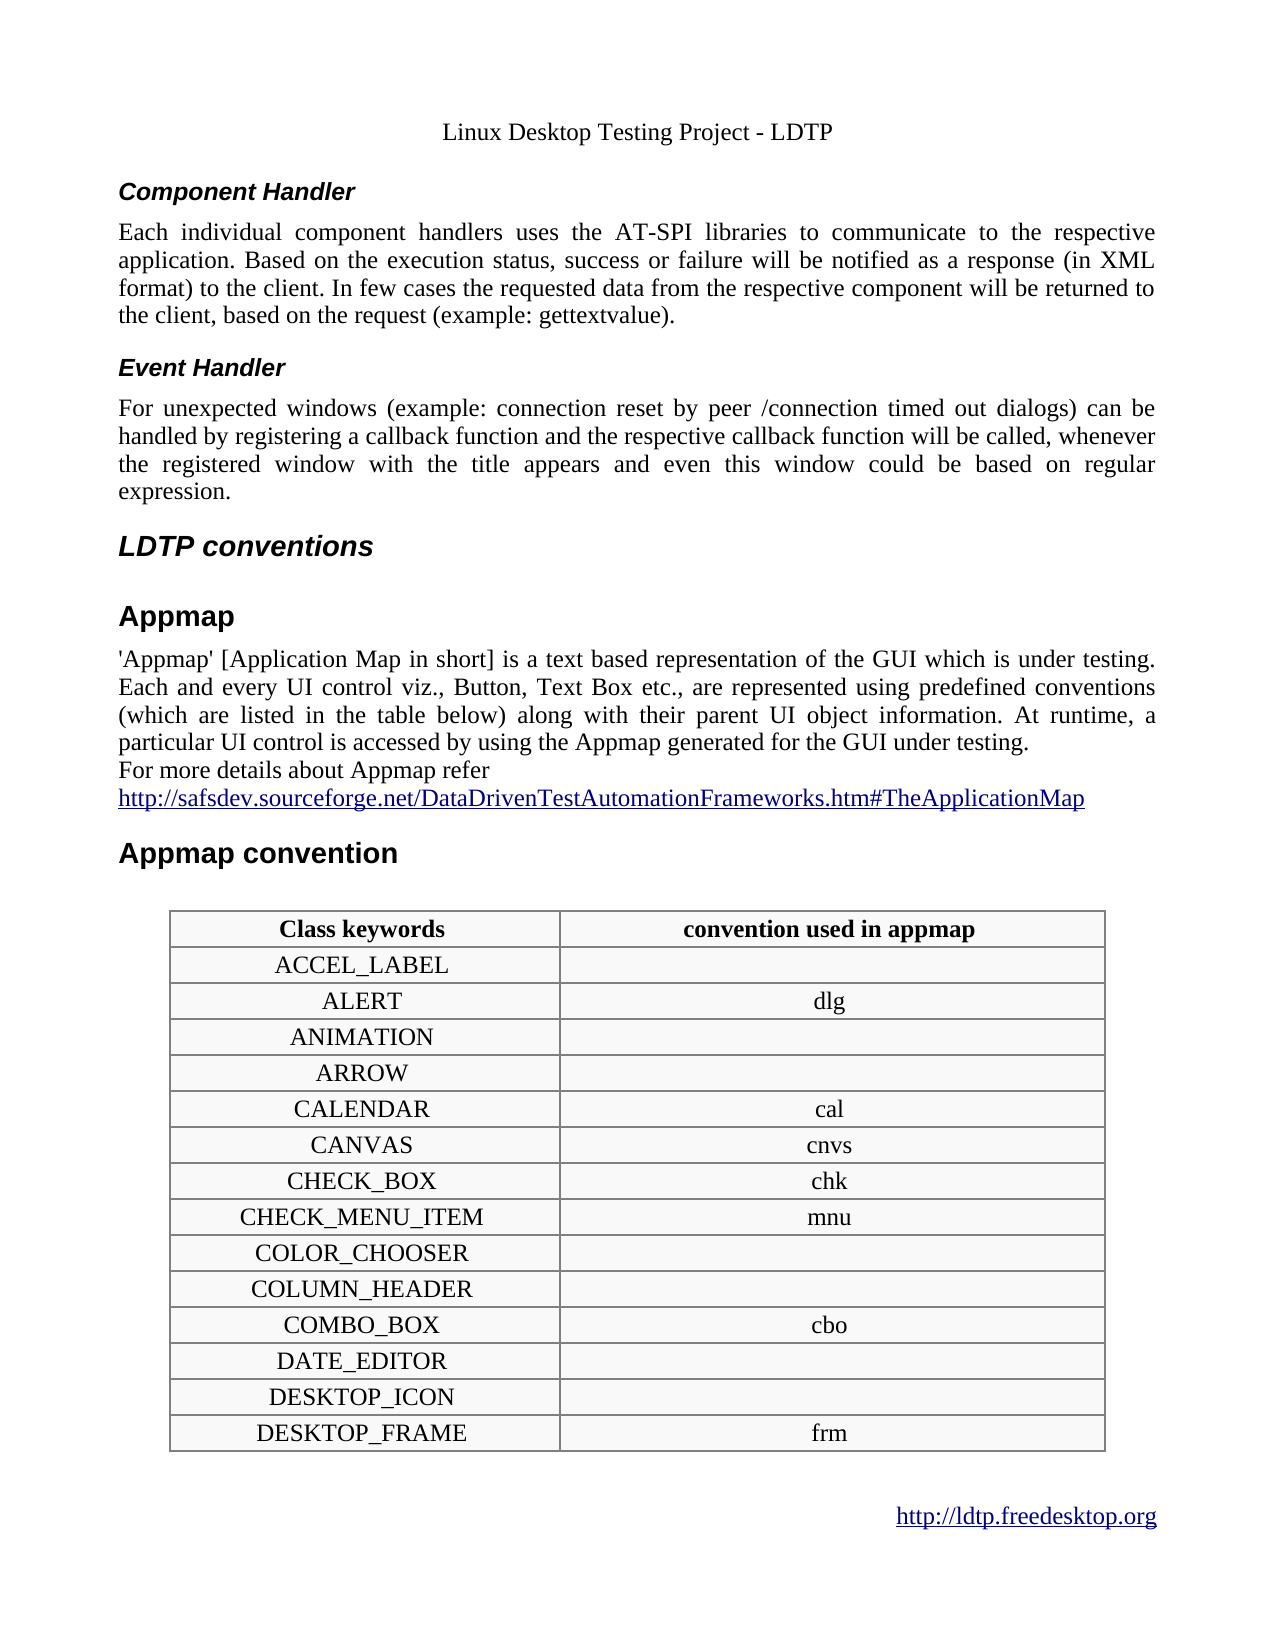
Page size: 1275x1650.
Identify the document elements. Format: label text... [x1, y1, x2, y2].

subtitle Appmap [118, 600, 1157, 633]
text Each individual component handlers uses the AT-SPI libraries to communicate to the respective application. Based on the execution status, success or failure will be notified as a response (in XML format) to the client. In few cases the requested data from the respective component will be returned to the client, based on the request (example: gettextvalue). [118, 218, 1157, 329]
subtitle Component Handler [118, 178, 1157, 206]
table_header convention used in appmap [561, 912, 1104, 946]
table_cell CANVAS [171, 1128, 559, 1162]
table_cell cnvs [561, 1128, 1104, 1162]
table_cell chk [561, 1164, 1104, 1198]
table_cell ALERT [171, 984, 559, 1018]
table_header Class keywords [171, 912, 559, 946]
table_cell mnu [561, 1200, 1104, 1234]
table_cell [561, 1020, 1104, 1054]
table_cell cbo [561, 1308, 1104, 1342]
table_cell COMBO_BOX [171, 1308, 559, 1342]
table_cell [561, 1236, 1104, 1270]
table_cell [561, 1272, 1104, 1306]
subtitle Appmap convention [118, 837, 1157, 869]
table_cell [561, 1344, 1104, 1378]
table_cell dlg [561, 984, 1104, 1018]
table_cell [561, 948, 1104, 982]
table_cell cal [561, 1092, 1104, 1126]
table_cell [561, 1056, 1104, 1090]
table_cell ANIMATION [171, 1020, 559, 1054]
table_cell DESKTOP_ICON [171, 1380, 559, 1414]
table_cell ACCEL_LABEL [171, 948, 559, 982]
text For more details about Appmap refer http://safsdev.sourceforge.net/DataDrivenTestAutomationFrameworks.htm#TheApplicationMap [118, 756, 1157, 812]
table_cell ARROW [171, 1056, 559, 1090]
text For unexpected windows (example: connection reset by peer /connection timed out dialogs) can be handled by registering a callback function and the respective callback function will be called, whenever the registered window with the title appears and even this window could be based on regular expression. [118, 394, 1157, 505]
table_cell frm [561, 1416, 1104, 1450]
table_cell CALENDAR [171, 1092, 559, 1126]
table_cell COLUMN_HEADER [171, 1272, 559, 1306]
table_cell CHECK_BOX [171, 1164, 559, 1198]
subtitle LDTP conventions [118, 530, 1157, 563]
table_cell DATE_EDITOR [171, 1344, 559, 1378]
table_cell COLOR_CHOOSER [171, 1236, 559, 1270]
text 'Appmap' [Application Map in short] is a text based representation of the GUI which is under testing. Each and every UI control viz., Button, Text Box etc., are represented using predefined conventions (which are listed in the table below) along with their parent UI object information. At runtime, a particular UI control is accessed by using the Appmap generated for the GUI under testing. [118, 645, 1157, 756]
subtitle Event Handler [118, 354, 1157, 382]
table_cell CHECK_MENU_ITEM [171, 1200, 559, 1234]
table_cell [561, 1380, 1104, 1414]
table_cell DESKTOP_FRAME [171, 1416, 559, 1450]
